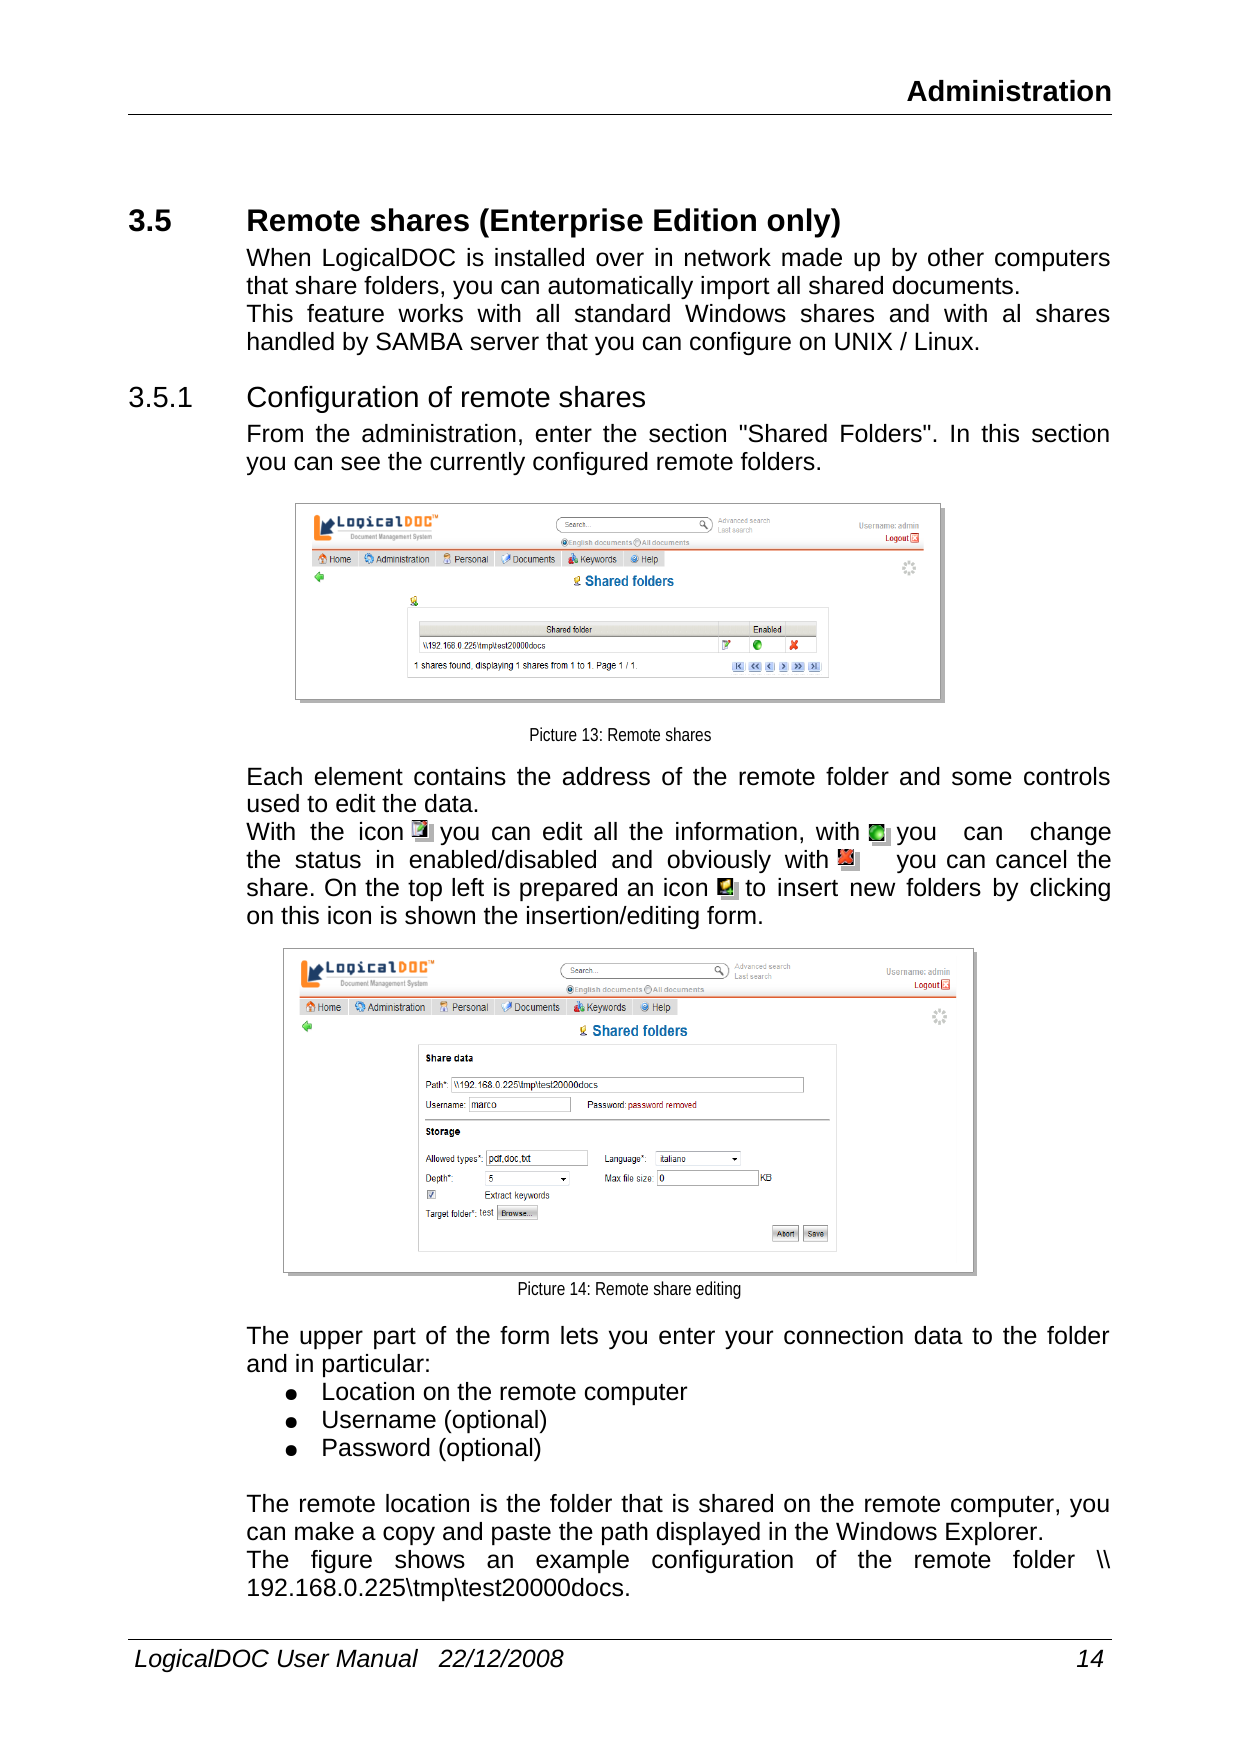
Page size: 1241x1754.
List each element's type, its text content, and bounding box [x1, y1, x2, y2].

list Password (optional) [284, 1434, 1112, 1462]
text The remote location is the folder that is shared on the remote computer, you can make a copy and paste the path displayed in the Windows Explorer. [246, 1489, 1112, 1545]
picture [299, 956, 957, 1263]
text The figure shows an example configuration of the remote folder \\192.168.0.225\tmp\test20000docs. [246, 1545, 1112, 1601]
text When LogicalDOC is installed over in network made up by other computers that share folders, you can automatically import all shared documents. [246, 244, 1112, 300]
subtitle Remote shares (Enterprise Edition only) [128, 203, 1112, 238]
picture [717, 878, 734, 895]
list Location on the remote computer [284, 1378, 1112, 1406]
text With the icon you can edit all the information, with you can change the status in enabled/disabled and obviously with you can cancel the share. On the top left is prepared an icon to insert new folders by clicking on this icon is shown the insertion/editing form. [246, 818, 1112, 930]
list Username (optional) [284, 1406, 1112, 1434]
text This feature works with all standard Windows shares and with al shares handled by SAMBA server that you can configure on UNIX / Linux. [246, 300, 1112, 356]
picture [411, 820, 428, 837]
text From the administration, enter the section "Shared Folders". In this section you can see the currently configured remote folders. [246, 419, 1112, 475]
text Picture 14: Remote share editing [283, 1273, 975, 1299]
text Picture 13: Remote shares [283, 722, 957, 745]
picture [837, 849, 854, 865]
text The upper part of the form lets you enter your connection data to the folder and in particular: [246, 930, 1112, 1378]
text Each element contains the address of the remote folder and some controls used to edit the data. [246, 475, 1112, 818]
picture [312, 512, 924, 690]
subtitle Configuration of remote shares [128, 381, 1112, 413]
picture [868, 824, 885, 841]
